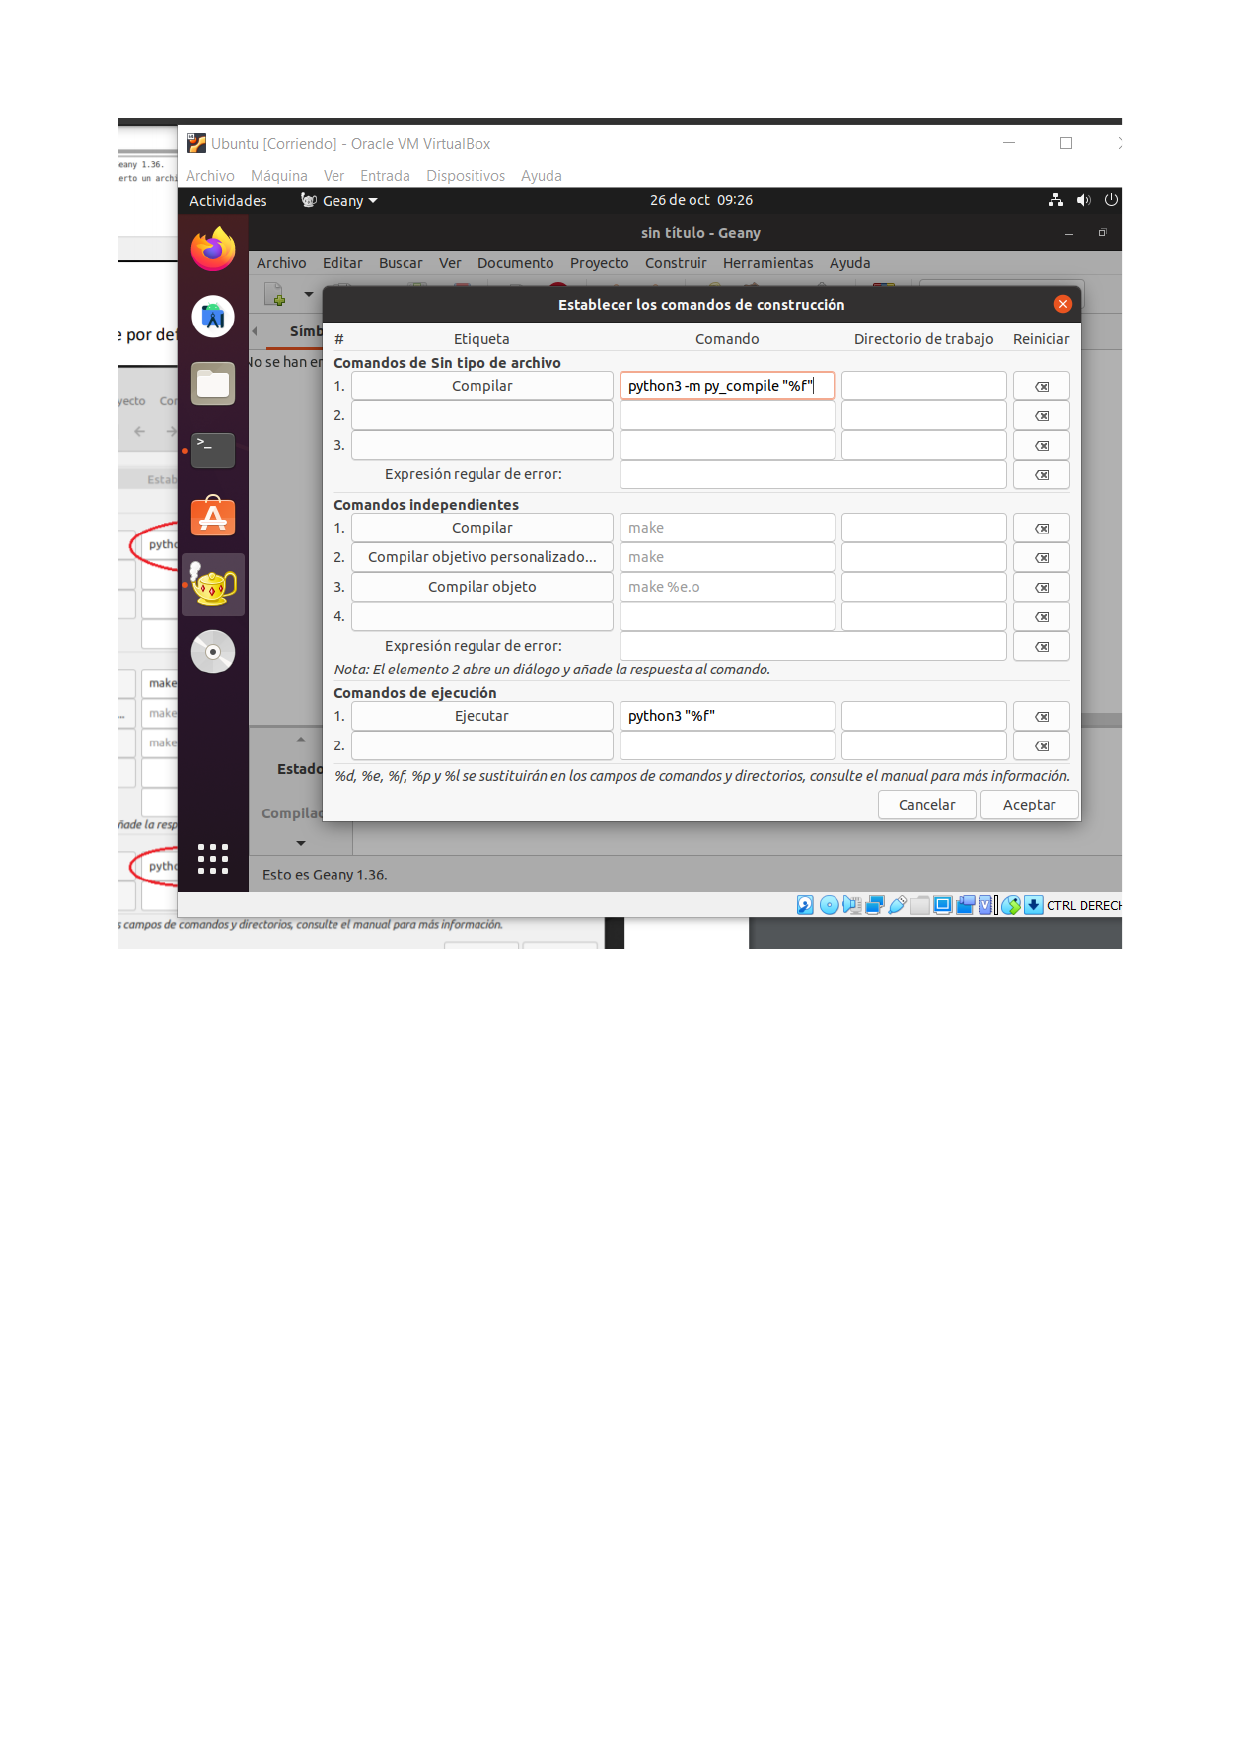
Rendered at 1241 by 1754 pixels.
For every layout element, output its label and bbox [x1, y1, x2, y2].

picture [118, 118, 1123, 949]
